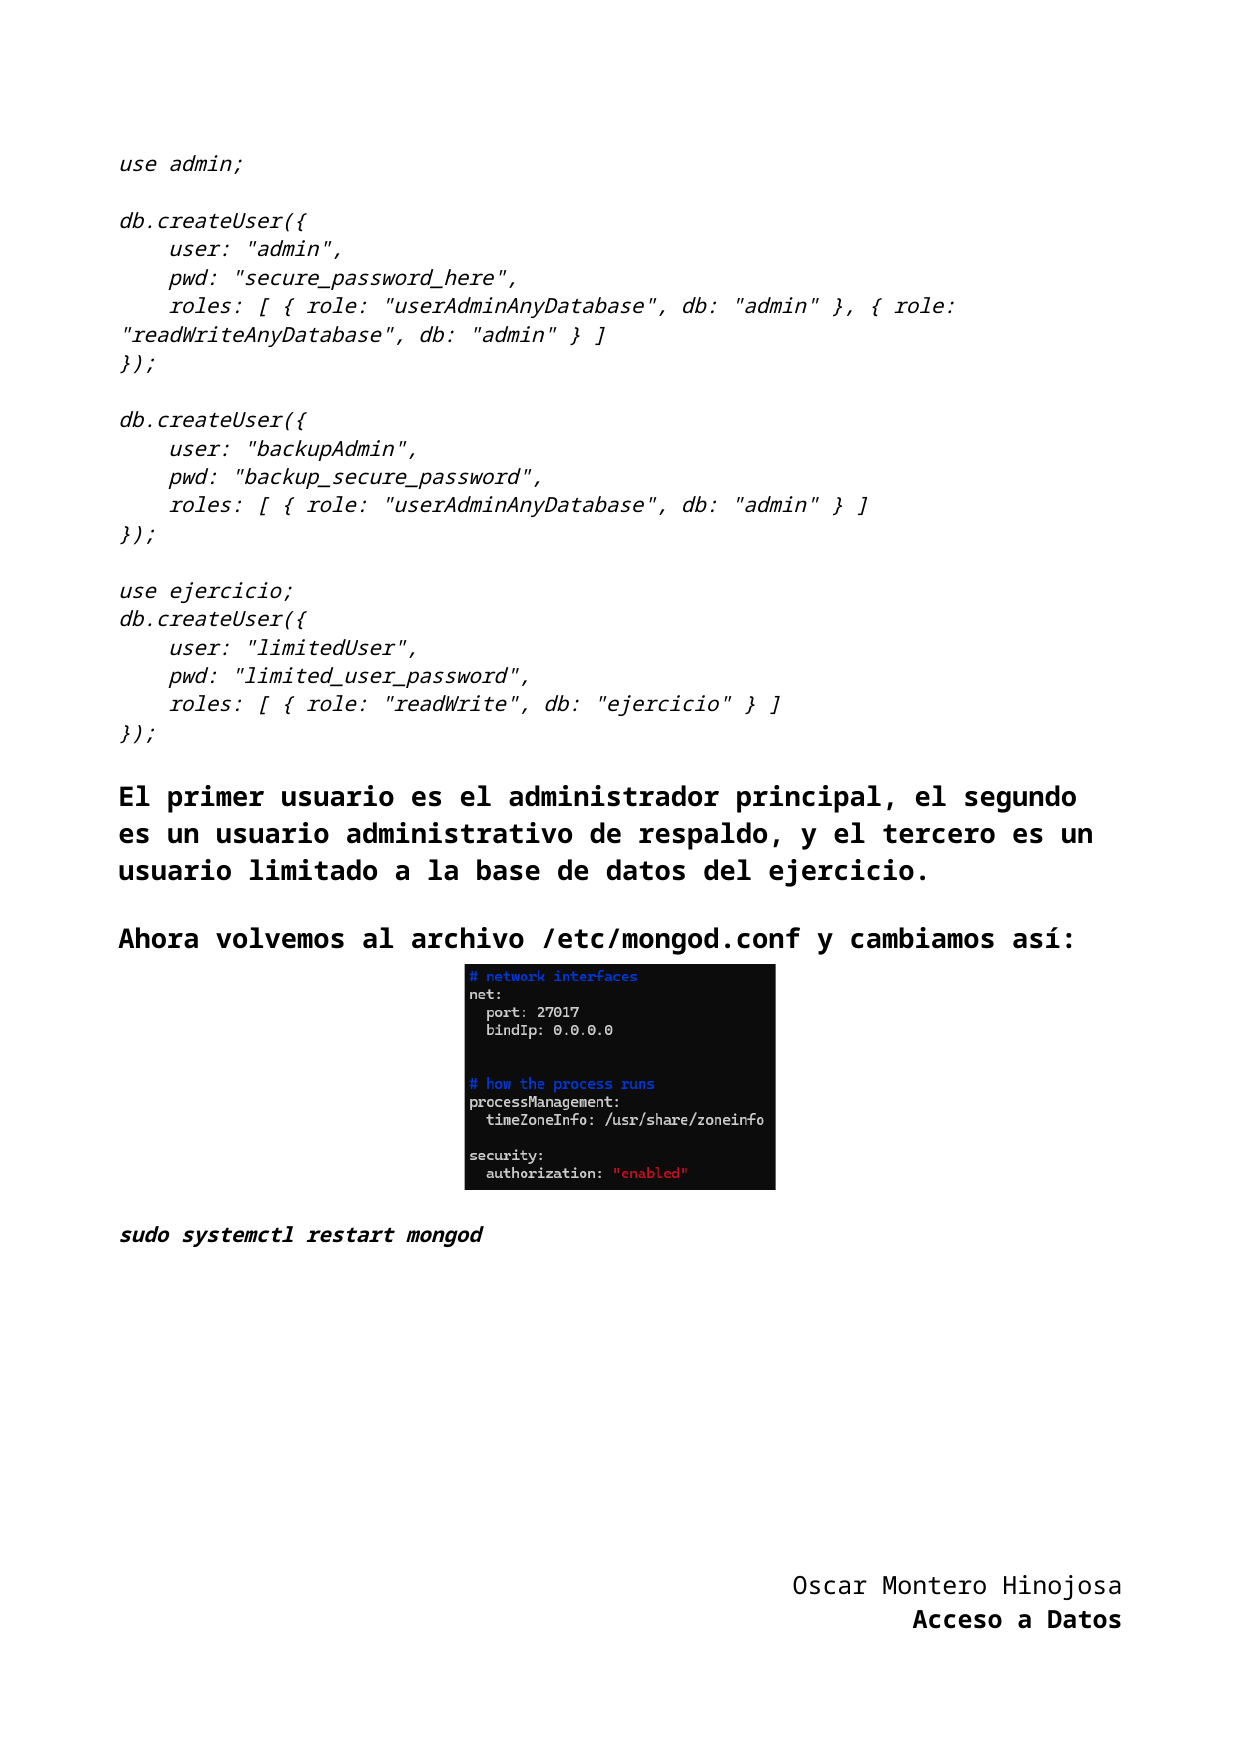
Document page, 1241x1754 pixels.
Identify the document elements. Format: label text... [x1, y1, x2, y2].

text roles: [ { role: "userAdminAnyDatabase", db: "admin" } ] [118, 491, 1122, 519]
text use ejercicio; [118, 576, 1122, 604]
text }); [118, 519, 1122, 547]
text db.createUser({ [118, 206, 1122, 234]
text roles: [ { role: "userAdminAnyDatabase", db: "admin" }, { role: "readWriteAnyDatabase", db: "admin" } ] [118, 291, 1122, 348]
text sudo systemctl restart mongod [118, 1220, 1122, 1249]
text pwd: "secure_password_here", [118, 263, 1122, 291]
text pwd: "backup_secure_password", [118, 462, 1122, 491]
text }); [118, 718, 1122, 746]
text roles: [ { role: "readWrite", db: "ejercicio" } ] [118, 689, 1122, 718]
text user: "admin", [118, 234, 1122, 263]
text db.createUser({ [118, 604, 1122, 633]
text user: "backupAdmin", [118, 434, 1122, 462]
text Ahora volvemos al archivo /etc/mongod.conf y cambiamos así: [118, 919, 1122, 956]
text db.createUser({ [118, 405, 1122, 434]
text user: "limitedUser", [118, 633, 1122, 661]
picture [464, 964, 776, 1190]
text use admin; [118, 149, 1122, 178]
text pwd: "limited_user_password", [118, 661, 1122, 689]
text }); [118, 348, 1122, 377]
text El primer usuario es el administrador principal, el segundo es un usuario administrativo de respaldo, y el tercero es un usuario limitado a la base de datos del ejercicio. [118, 778, 1122, 888]
